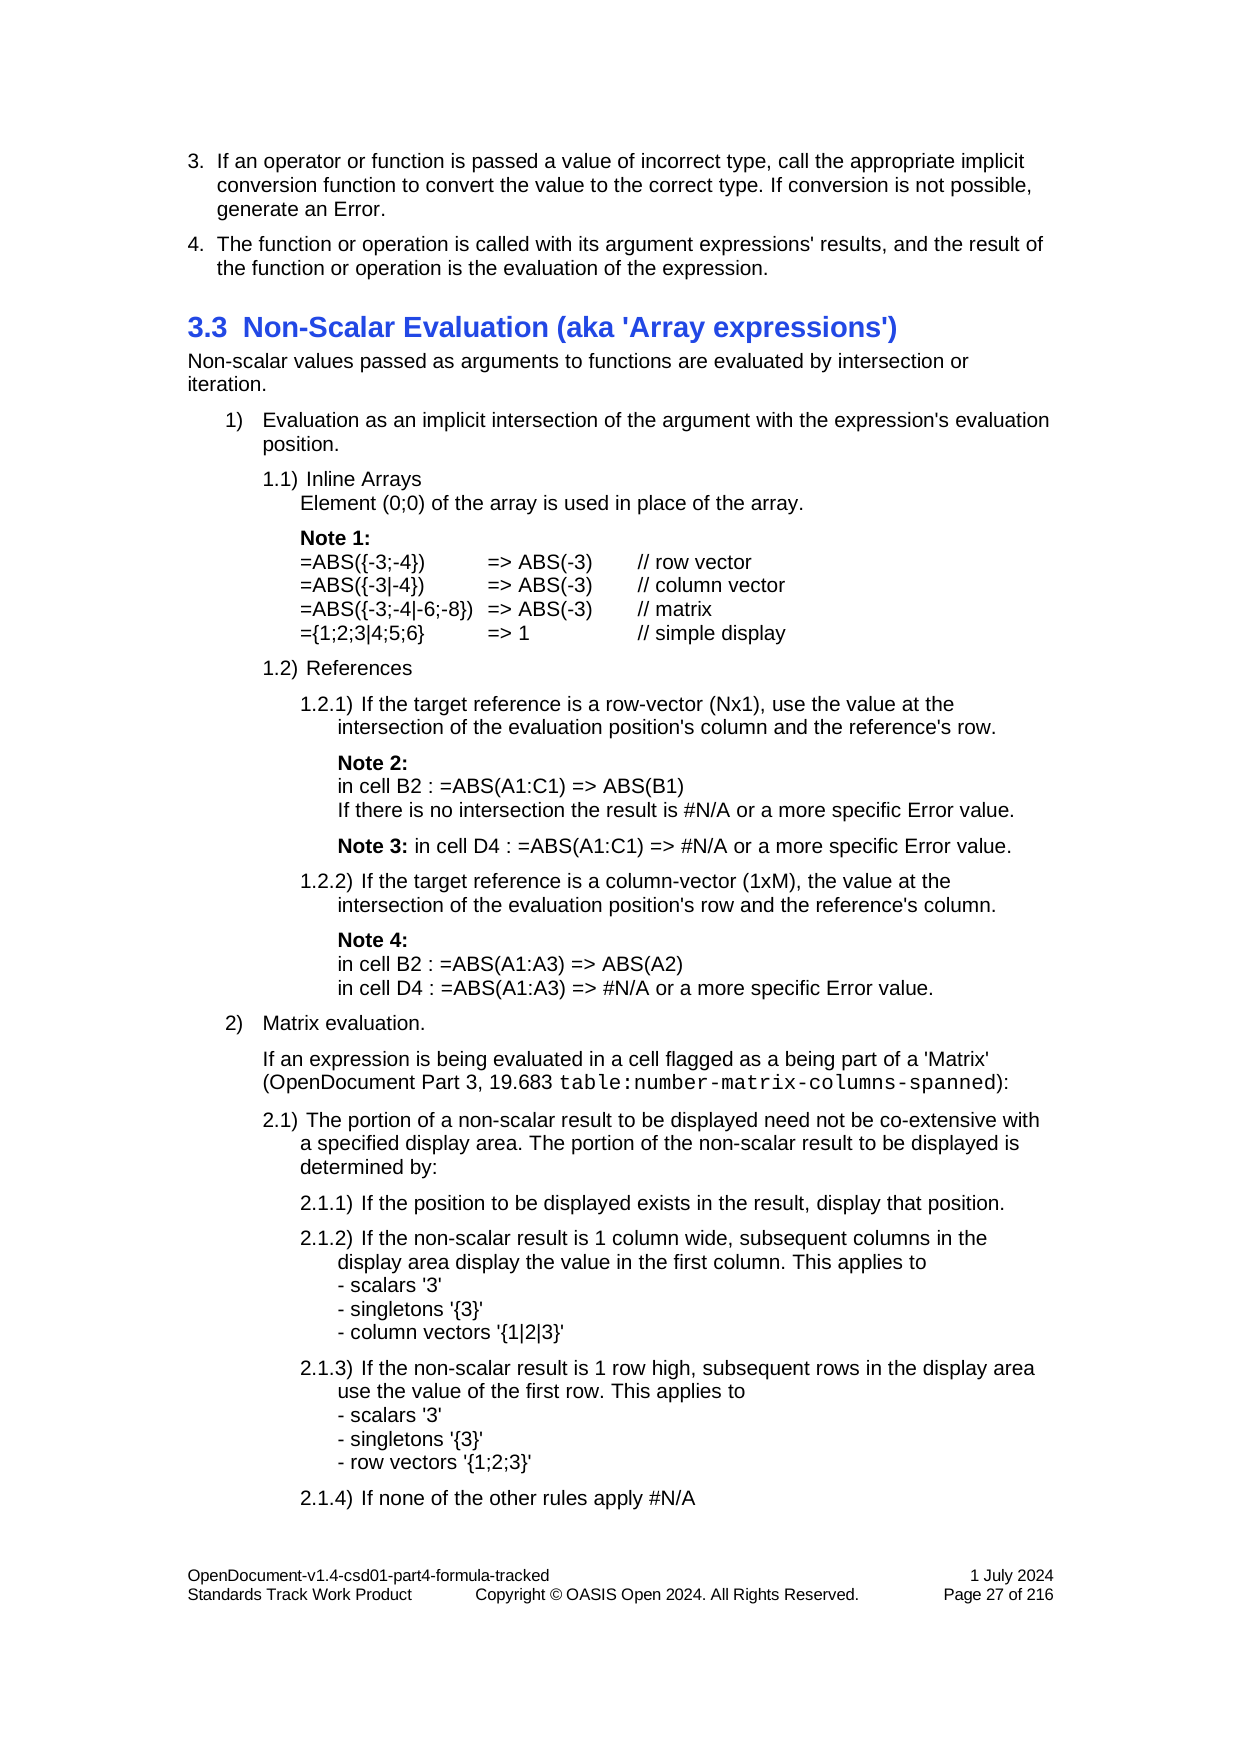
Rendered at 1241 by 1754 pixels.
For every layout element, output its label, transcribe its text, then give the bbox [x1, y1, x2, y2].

list If the position to be displayed exists in the result, display that position. [300, 1191, 1053, 1214]
text Non-scalar values passed as arguments to functions are evaluated by intersection or iteration. [187, 349, 1053, 396]
list If an expression is being evaluated in a cell flagged as a being part of a 'Matrix' (OpenDocument Part 3, 19.683 table:number-matrix-columns-spanned): [225, 1047, 1053, 1096]
list If none of the other rules apply #N/A [300, 1486, 1053, 1510]
list If an operator or function is passed a value of incorrect type, call the appropriate implicit conversion function to convert the value to the correct type. If conversion is not possible, generate an Error. [187, 150, 1053, 221]
list The portion of a non-scalar result to be displayed need not be co-extensive with a specified display area. The portion of the non-scalar result to be displayed is determined by: [262, 1108, 1053, 1179]
list Note 1: =ABS({-3;-4}) => ABS(-3) // row vector =ABS({-3|-4}) => ABS(-3) // column vector =ABS({-3;-4|-6;-8}) => ABS(-3) // matrix ={1;2;3|4;5;6} => 1 // simple display [262, 527, 1053, 644]
list Inline Arrays Element (0;0) of the array is used in place of the array. [262, 468, 1053, 515]
list Evaluation as an implicit intersection of the argument with the expression's evaluation position. [225, 408, 1053, 456]
subtitle Non-Scalar Evaluation (aka 'Array expressions') [187, 311, 1053, 343]
list If the target reference is a column-vector (1xM), the value at the intersection of the evaluation position's row and the reference's column. [300, 870, 1053, 917]
list Matrix evaluation. [225, 1012, 1053, 1035]
list Note 4: in cell B2 : =ABS(A1:A3) => ABS(A2) in cell D4 : =ABS(A1:A3) => #N/A or a more specific Error value. [300, 929, 1053, 999]
list References [262, 657, 1053, 680]
list Note 3: in cell D4 : =ABS(A1:C1) => #N/A or a more specific Error value. [300, 834, 1053, 858]
list If the non-scalar result is 1 row high, subsequent rows in the display area use the value of the first row. This applies to - scalars '3' - singletons '{3}' - row vectors '{1;2;3}' [300, 1356, 1053, 1474]
list If the non-scalar result is 1 column wide, subsequent columns in the display area display the value in the first column. This applies to - scalars '3' - singletons '{3}' - column vectors '{1|2|3}' [300, 1227, 1053, 1344]
list The function or operation is called with its argument expressions' results, and the result of the function or operation is the evaluation of the expression. [187, 233, 1053, 280]
list Note 2: in cell B2 : =ABS(A1:C1) => ABS(B1) If there is no intersection the result is #N/A or a more specific Error value. [300, 751, 1053, 822]
list If the target reference is a row-vector (Nx1), use the value at the intersection of the evaluation position's column and the reference's row. [300, 692, 1053, 739]
